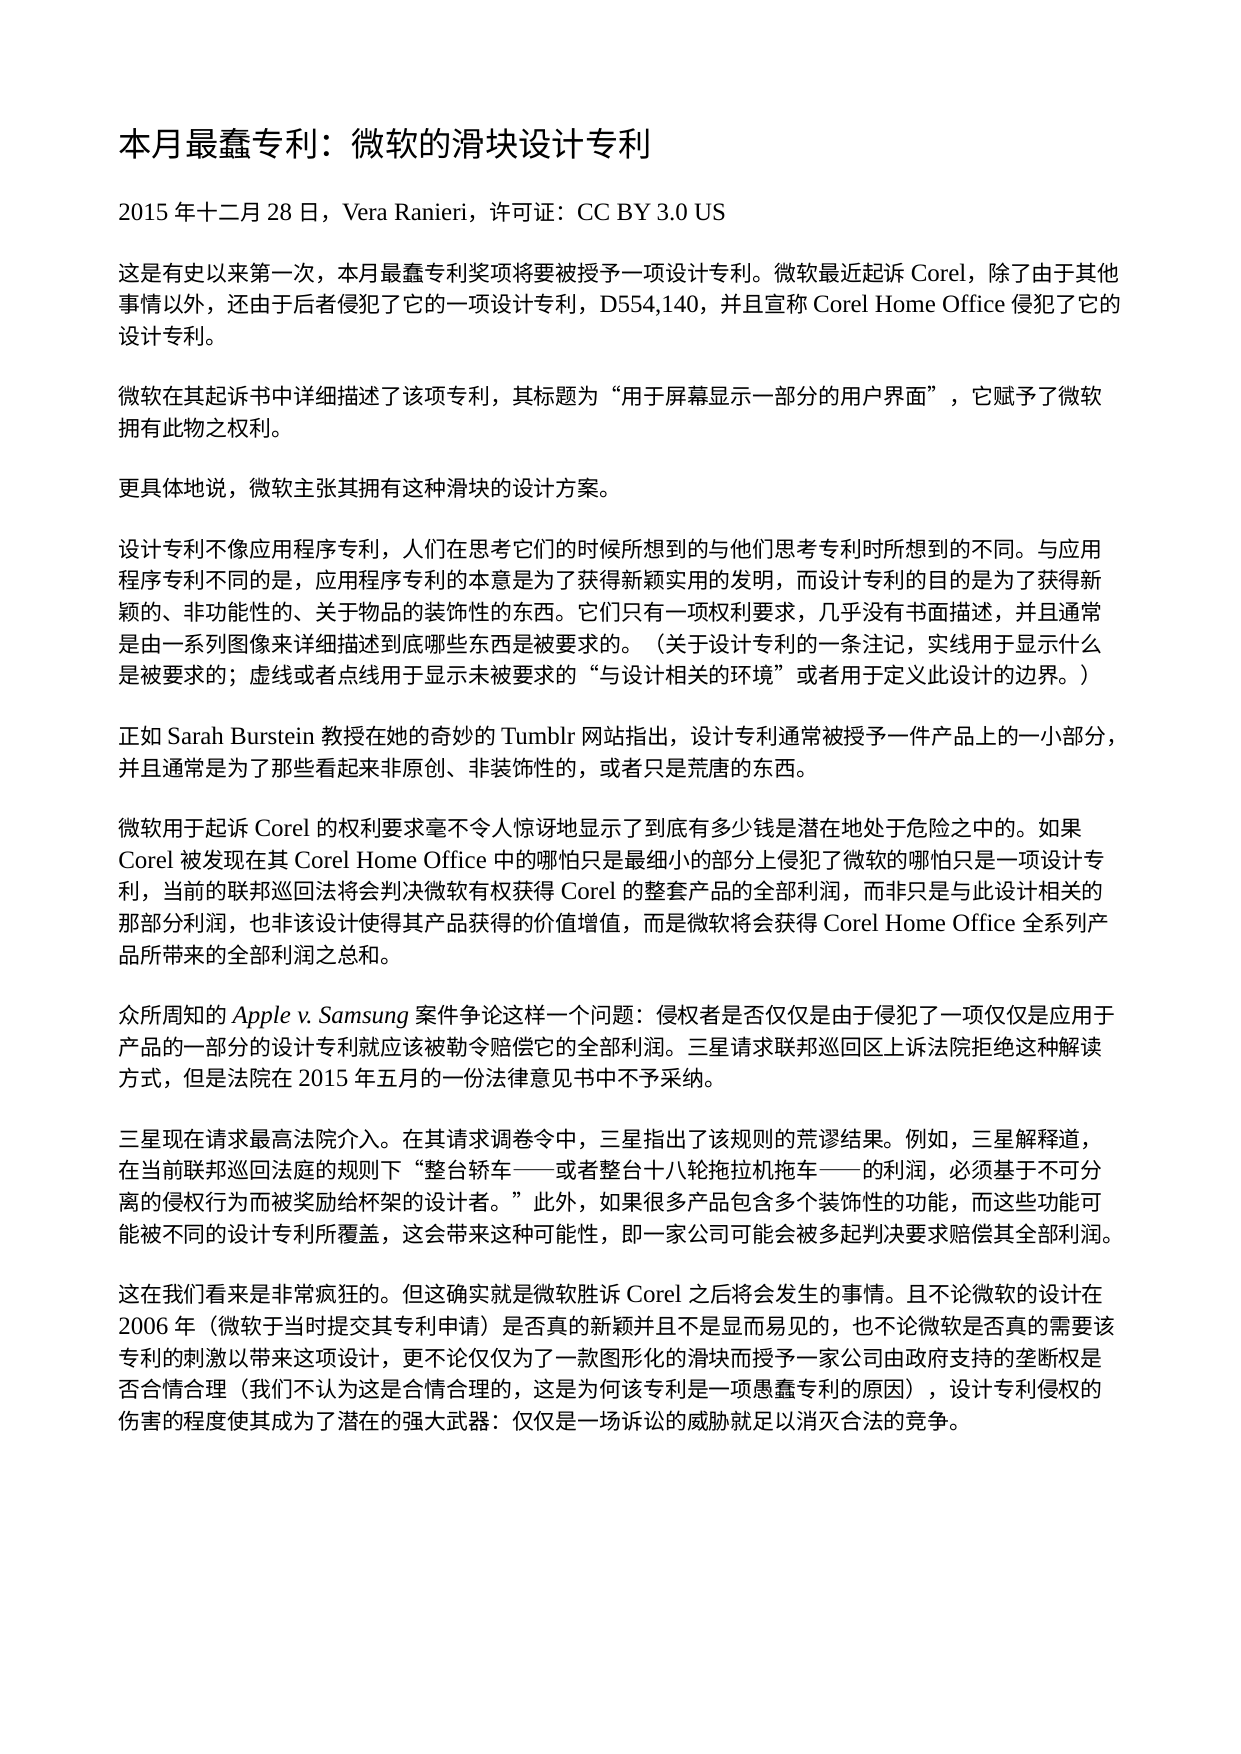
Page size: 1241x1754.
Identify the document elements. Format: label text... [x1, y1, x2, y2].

text 这在我们看来是非常疯狂的。但这确实就是微软胜诉 Corel 之后将会发生的事情。且不论微软的设计在 2006 年（微软于当时提交其专利申请）是否真的新颖并且不是显而易见的，也不论微软是否真的需要该专利的刺激以带来这项设计，更不论仅仅为了一款图形化的滑块而授予一家公司由政府支持的垄断权是否合情合理（我们不认为这是合情合理的，这是为何该专利是一项愚蠢专利的原因），设计专利侵权的伤害的程度使其成为了潜在的强大武器：仅仅是一场诉讼的威胁就足以消灭合法的竞争。 [118, 1277, 1122, 1436]
text 微软用于起诉 Corel 的权利要求毫不令人惊讶地显示了到底有多少钱是潜在地处于危险之中的。如果 Corel 被发现在其 Corel Home Office 中的哪怕只是最细小的部分上侵犯了微软的哪怕只是一项设计专利，当前的联邦巡回法将会判决微软有权获得 Corel 的整套产品的全部利润，而非只是与此设计相关的那部分利润，也非该设计使得其产品获得的价值增值，而是微软将会获得 Corel Home Office 全系列产品所带来的全部利润之总和。 [118, 811, 1122, 969]
text 正如 Sarah Burstein 教授在她的奇妙的 Tumblr 网站指出，设计专利通常被授予一件产品上的一小部分，并且通常是为了那些看起来非原创、非装饰性的，或者只是荒唐的东西。 [118, 719, 1122, 782]
text 这是有史以来第一次，本月最蠢专利奖项将要被授予一项设计专利。微软最近起诉 Corel，除了由于其他事情以外，还由于后者侵犯了它的一项设计专利，D554,140，并且宣称 Corel Home Office 侵犯了它的设计专利。 [118, 256, 1122, 351]
text 2015 年十二月 28 日，Vera Ranieri，许可证：CC BY 3.0 US [118, 195, 1122, 227]
text 众所周知的 Apple v. Samsung 案件争论这样一个问题：侵权者是否仅仅是由于侵犯了一项仅仅是应用于产品的一部分的设计专利就应该被勒令赔偿它的全部利润。三星请求联邦巡回区上诉法院拒绝这种解读方式，但是法院在 2015 年五月的一份法律意见书中不予采纳。 [118, 998, 1122, 1093]
text 本月最蠢专利：微软的滑块设计专利 [118, 118, 1122, 166]
text 设计专利不像应用程序专利，人们在思考它们的时候所想到的与他们思考专利时所想到的不同。与应用程序专利不同的是，应用程序专利的本意是为了获得新颖实用的发明，而设计专利的目的是为了获得新颖的、非功能性的、关于物品的装饰性的东西。它们只有一项权利要求，几乎没有书面描述，并且通常是由一系列图像来详细描述到底哪些东西是被要求的。（关于设计专利的一条注记，实线用于显示什么是被要求的；虚线或者点线用于显示未被要求的“与设计相关的环境”或者用于定义此设计的边界。） [118, 532, 1122, 690]
text 三星现在请求最高法院介入。在其请求调卷令中，三星指出了该规则的荒谬结果。例如，三星解释道，在当前联邦巡回法庭的规则下“整台轿车——或者整台十八轮拖拉机拖车——的利润，必须基于不可分离的侵权行为而被奖励给杯架的设计者。”此外，如果很多产品包含多个装饰性的功能，而这些功能可能被不同的设计专利所覆盖，这会带来这种可能性，即一家公司可能会被多起判决要求赔偿其全部利润。 [118, 1122, 1122, 1248]
text 微软在其起诉书中详细描述了该项专利，其标题为“用于屏幕显示一部分的用户界面”，它赋予了微软拥有此物之权利。 [118, 379, 1122, 443]
text 更具体地说，微软主张其拥有这种滑块的设计方案。 [118, 471, 1122, 503]
